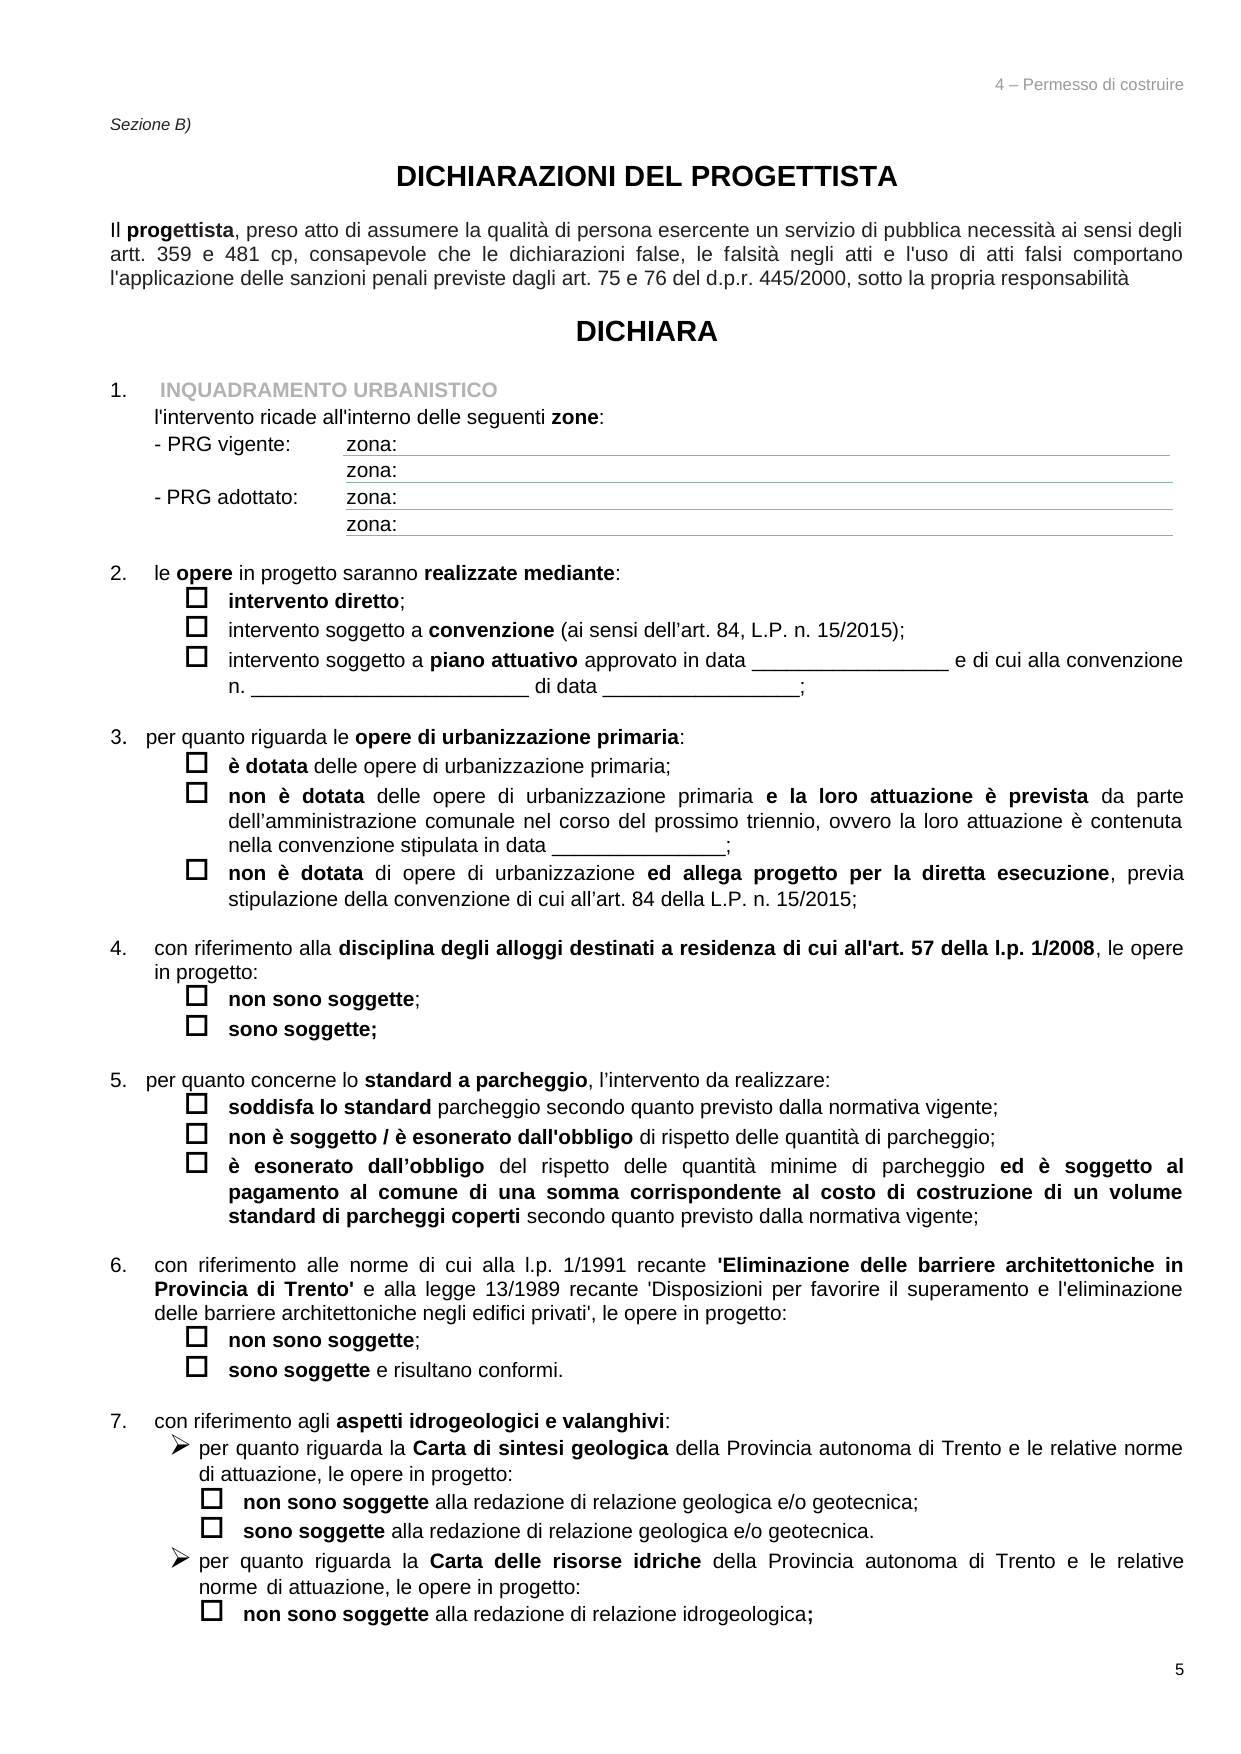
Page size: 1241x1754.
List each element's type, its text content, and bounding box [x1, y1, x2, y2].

list zona: [110, 458, 1184, 482]
text o non sono soggette alla redazione di relazione geologica e/o geotecnica; [198, 1489, 1184, 1516]
text DICHIARAZIONI DEL PROGETTISTA [110, 159, 1184, 192]
text Il progettista, preso atto di assumere la qualità di persona esercente un servizio di pubblica necessità ai sensi degli artt. 359 e 481 cp, consapevole che le dichiarazioni false, le falsità negli atti e l'uso di atti falsi comportano l'applicazione delle sanzioni penali previste dagli art. 75 e 76 del d.p.r. 445/2000, sotto la propria responsabilità [110, 217, 1184, 289]
list per quanto concerne lo standard a parcheggio, l’intervento da realizzare: [110, 1068, 1184, 1092]
text  non sono soggette; [184, 987, 1184, 1013]
list con riferimento alle norme di cui alla l.p. 1/1991 recante 'Eliminazione delle barriere architettoniche in Provincia di Trento' e alla legge 13/1989 recante 'Disposizioni per favorire il superamento e l'eliminazione delle barriere architettoniche negli edifici privati', le opere in progetto: [110, 1253, 1184, 1325]
text  sono soggette; [184, 1016, 1184, 1043]
list sono soggette e risultano conformi. [184, 1357, 1184, 1384]
list - PRG vigente: zona: [110, 431, 1184, 455]
list con riferimento alla disciplina degli alloggi destinati a residenza di cui all'art. 57 della l.p. 1/2008, le opere in progetto: [110, 936, 1184, 984]
text  è esonerato dall’obbligo del rispetto delle quantità minime di parcheggio ed è soggetto al pagamento al comune di una somma corrispondente al costo di costruzione di un volume standard di parcheggi coperti secondo quanto previsto dalla normativa vigente; [184, 1153, 1184, 1228]
list intervento diretto; [184, 588, 1184, 614]
list non è dotata di opere di urbanizzazione ed allega progetto per la diretta esecuzione, previa stipulazione della convenzione di cui all’art. 84 della L.P. n. 15/2015; [184, 860, 1184, 911]
text DICHIARA [110, 314, 1184, 348]
list intervento soggetto a piano attuativo approvato in data _________________ e di cui alla convenzione n. ________________________ di data _________________; [184, 647, 1184, 697]
list zona: [110, 512, 1184, 536]
list per quanto riguarda la Carta di sintesi geologica della Provincia autonoma di Trento e le relative norme di attuazione, le opere in progetto: [169, 1436, 1184, 1486]
list per quanto riguarda le opere di urbanizzazione primaria: [110, 722, 1184, 750]
text  non è soggetto / è esonerato dall'obbligo di rispetto delle quantità di parcheggio; [184, 1124, 1184, 1151]
text  soddisfa lo standard parcheggio secondo quanto previsto dalla normativa vigente; [184, 1094, 1184, 1121]
list non sono soggette; [184, 1328, 1184, 1354]
list - PRG adottato: zona: [110, 485, 1184, 509]
list INQUADRAMENTO URBANISTICO [110, 378, 1184, 402]
list intervento soggetto a convenzione (ai sensi dell’art. 84, L.P. n. 15/2015); [184, 617, 1184, 644]
list con riferimento agli aspetti idrogeologici e valanghivi: [110, 1409, 1184, 1433]
text o non sono soggette alla redazione di relazione idrogeologica; [198, 1601, 1184, 1628]
text Sezione B) [110, 115, 1184, 134]
list per quanto riguarda la Carta delle risorse idriche della Provincia autonoma di Trento e le relative norme di attuazione, le opere in progetto: [169, 1548, 1184, 1598]
list l'intervento ricade all'interno delle seguenti zone: [110, 404, 1184, 428]
list è dotata delle opere di urbanizzazione primaria; [184, 753, 1184, 780]
text o sono soggette alla redazione di relazione geologica e/o geotecnica. [198, 1518, 1184, 1545]
list le opere in progetto saranno realizzate mediante: [110, 561, 1184, 585]
list non è dotata delle opere di urbanizzazione primaria e la loro attuazione è prevista da parte dell’amministrazione comunale nel corso del prossimo triennio, ovvero la loro attuazione è contenuta nella convenzione stipulata in data _______________; [184, 783, 1184, 857]
